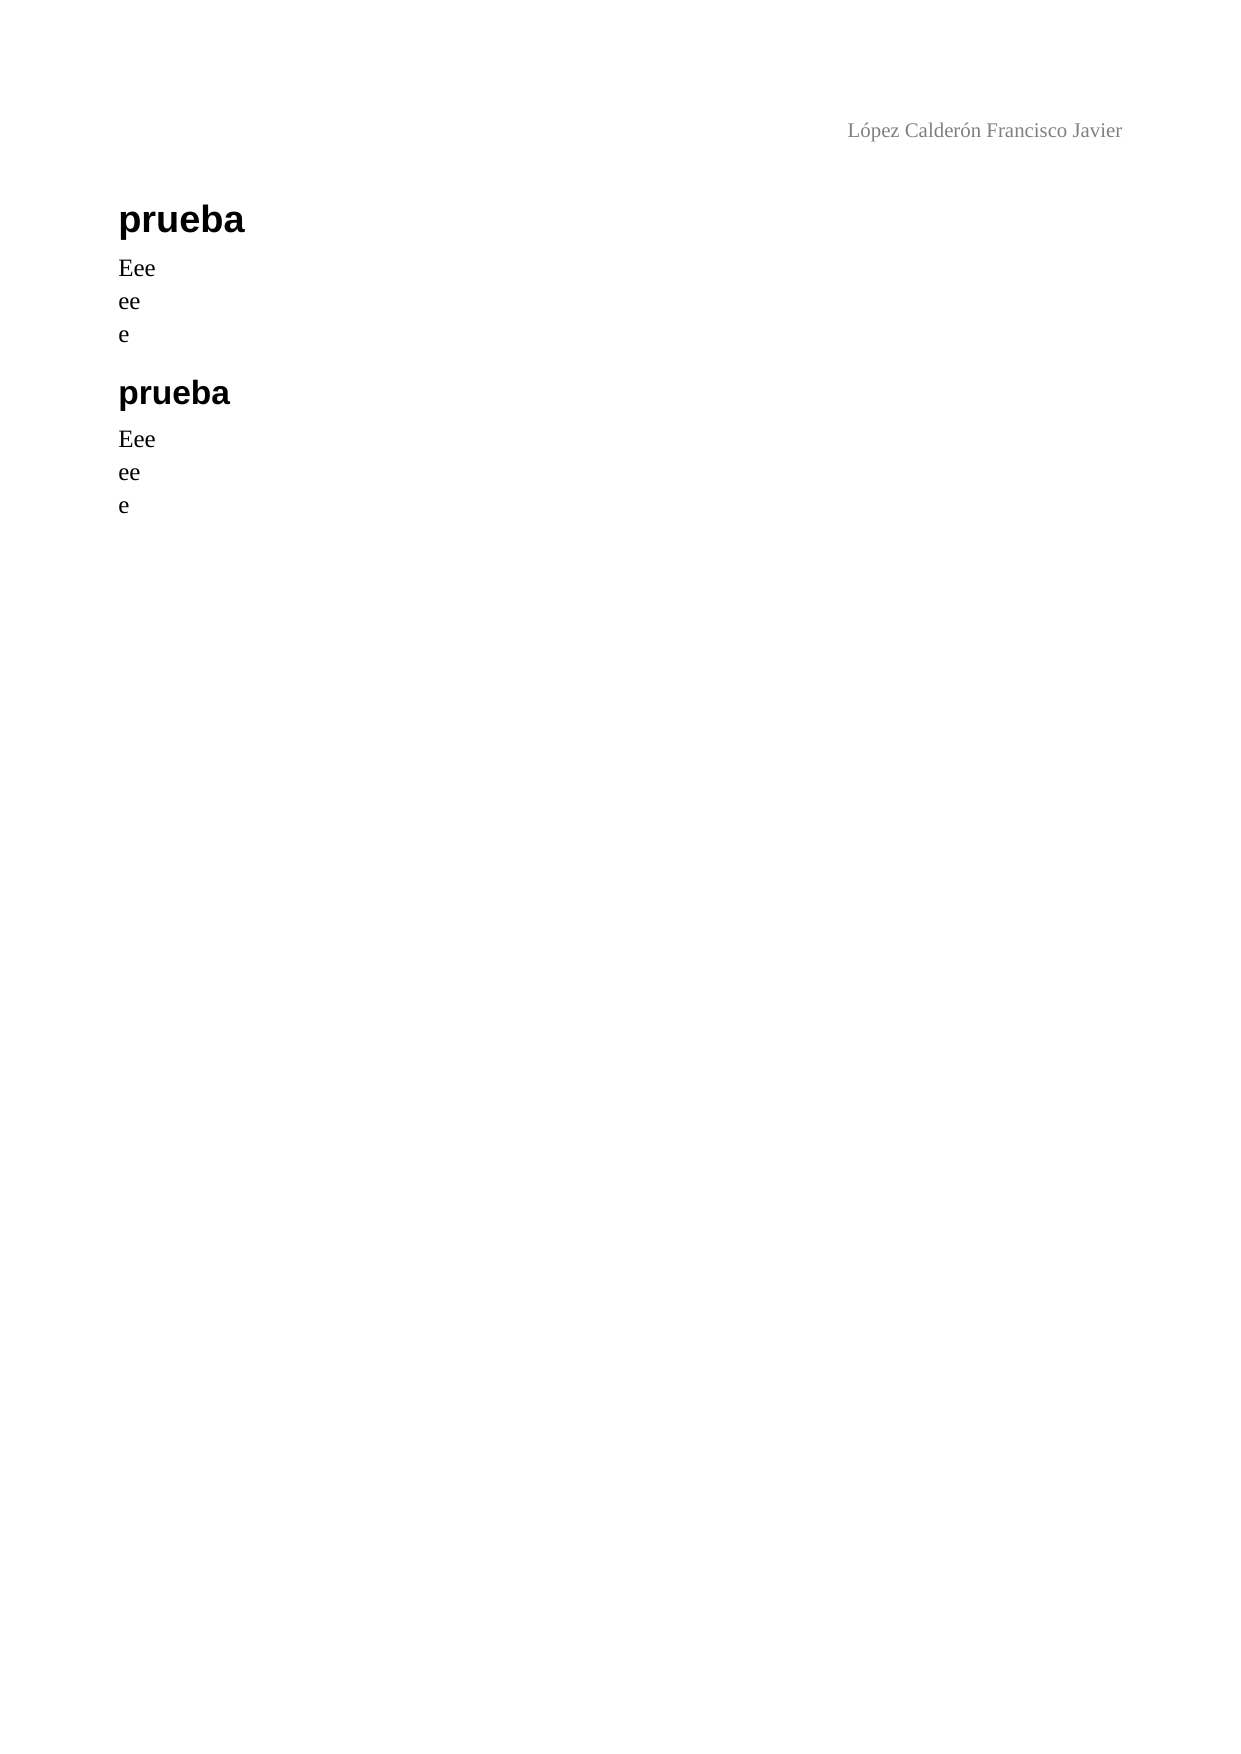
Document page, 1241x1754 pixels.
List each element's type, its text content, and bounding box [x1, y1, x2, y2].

text e [118, 490, 1122, 519]
text e [118, 319, 1122, 348]
subtitle prueba [118, 197, 1122, 240]
text Eee [118, 253, 1122, 282]
text Eee [118, 424, 1122, 453]
subtitle prueba [118, 373, 1122, 411]
text ee [118, 457, 1122, 486]
text ee [118, 286, 1122, 314]
